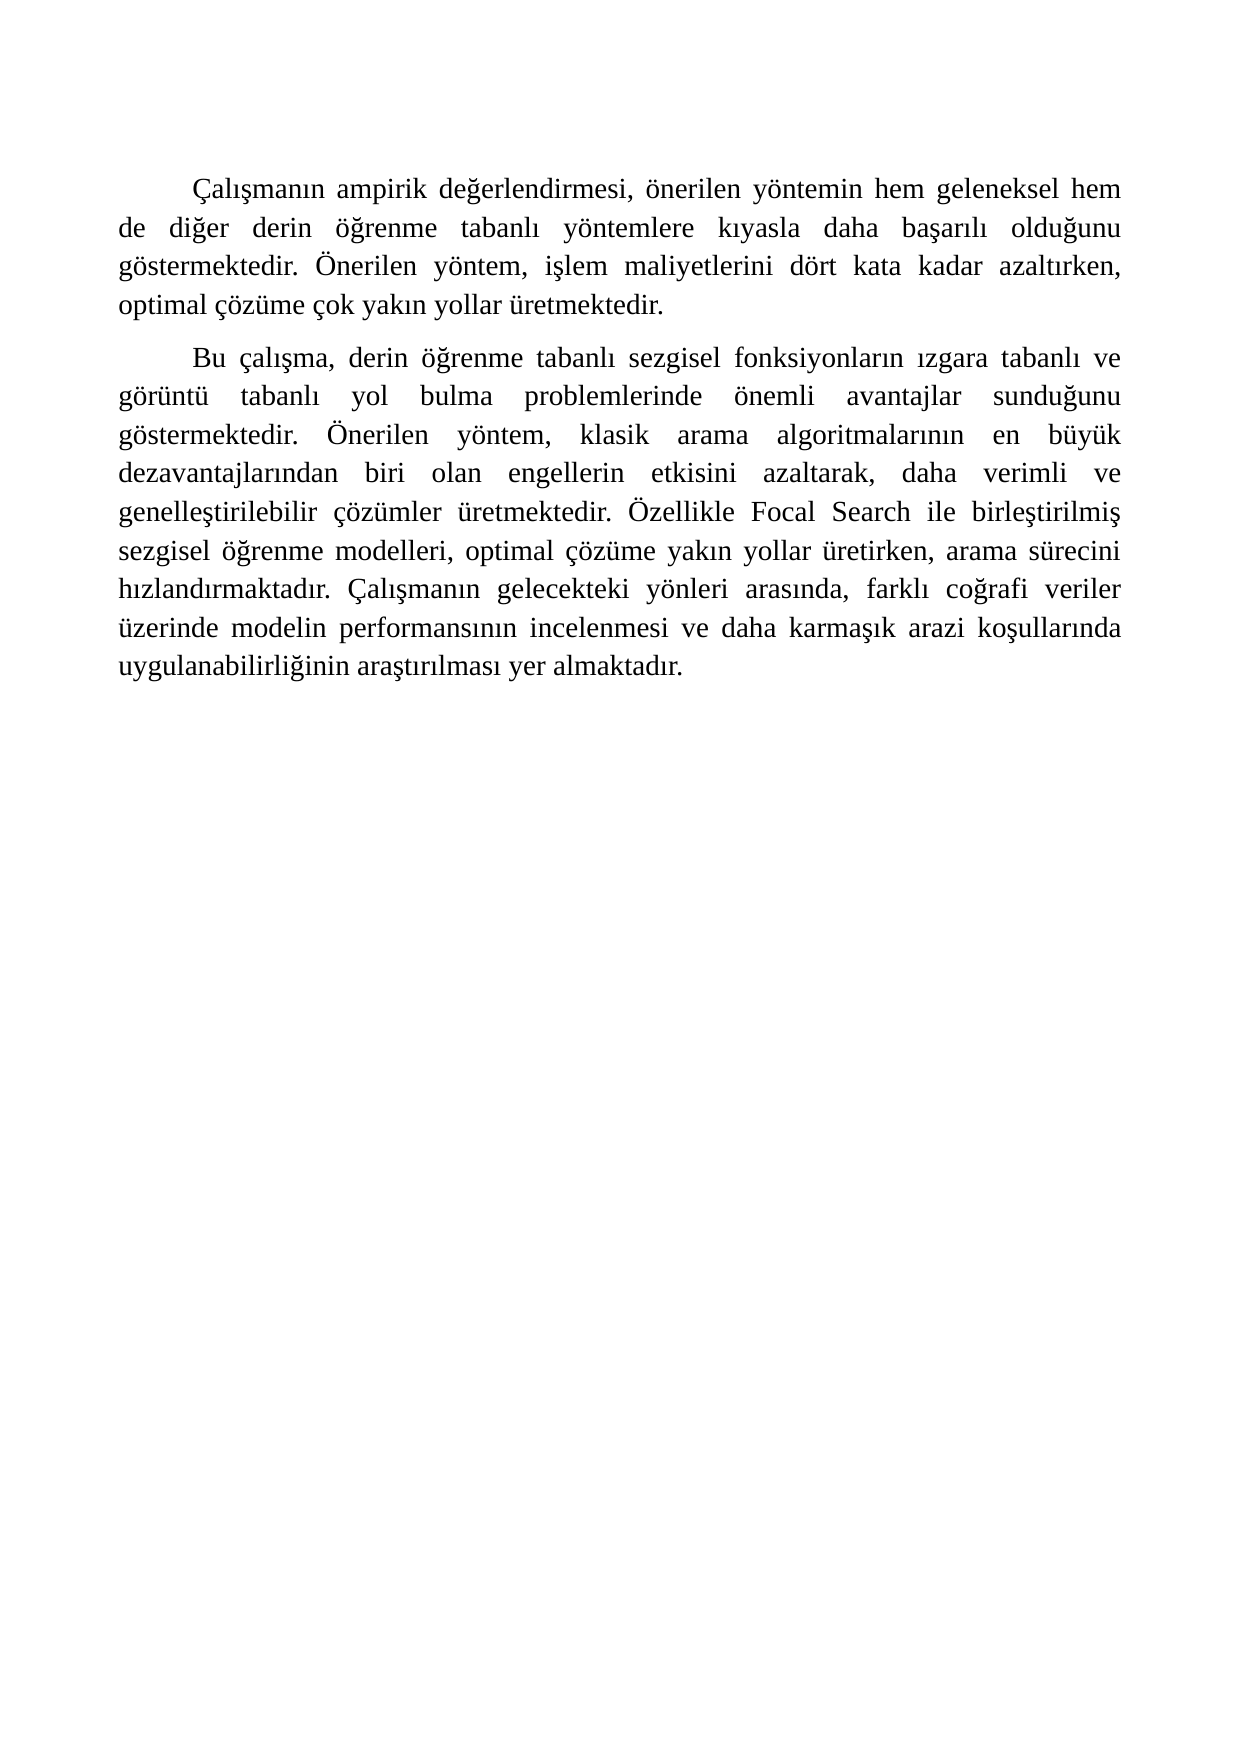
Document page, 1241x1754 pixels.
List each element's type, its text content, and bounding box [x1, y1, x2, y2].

text Bu çalışma, derin öğrenme tabanlı sezgisel fonksiyonların ızgara tabanlı ve görüntü tabanlı yol bulma problemlerinde önemli avantajlar sunduğunu göstermektedir. Önerilen yöntem, klasik arama algoritmalarının en büyük dezavantajlarından biri olan engellerin etkisini azaltarak, daha verimli ve genelleştirilebilir çözümler üretmektedir. Özellikle Focal Search ile birleştirilmiş sezgisel öğrenme modelleri, optimal çözüme yakın yollar üretirken, arama sürecini hızlandırmaktadır. Çalışmanın gelecekteki yönleri arasında, farklı coğrafi veriler üzerinde modelin performansının incelenmesi ve daha karmaşık arazi koşullarında uygulanabilirliğinin araştırılması yer almaktadır. [118, 340, 1122, 682]
text Çalışmanın ampirik değerlendirmesi, önerilen yöntemin hem geleneksel hem de diğer derin öğrenme tabanlı yöntemlere kıyasla daha başarılı olduğunu göstermektedir. Önerilen yöntem, işlem maliyetlerini dört kata kadar azaltırken, optimal çözüme çok yakın yollar üretmektedir. [118, 171, 1122, 320]
